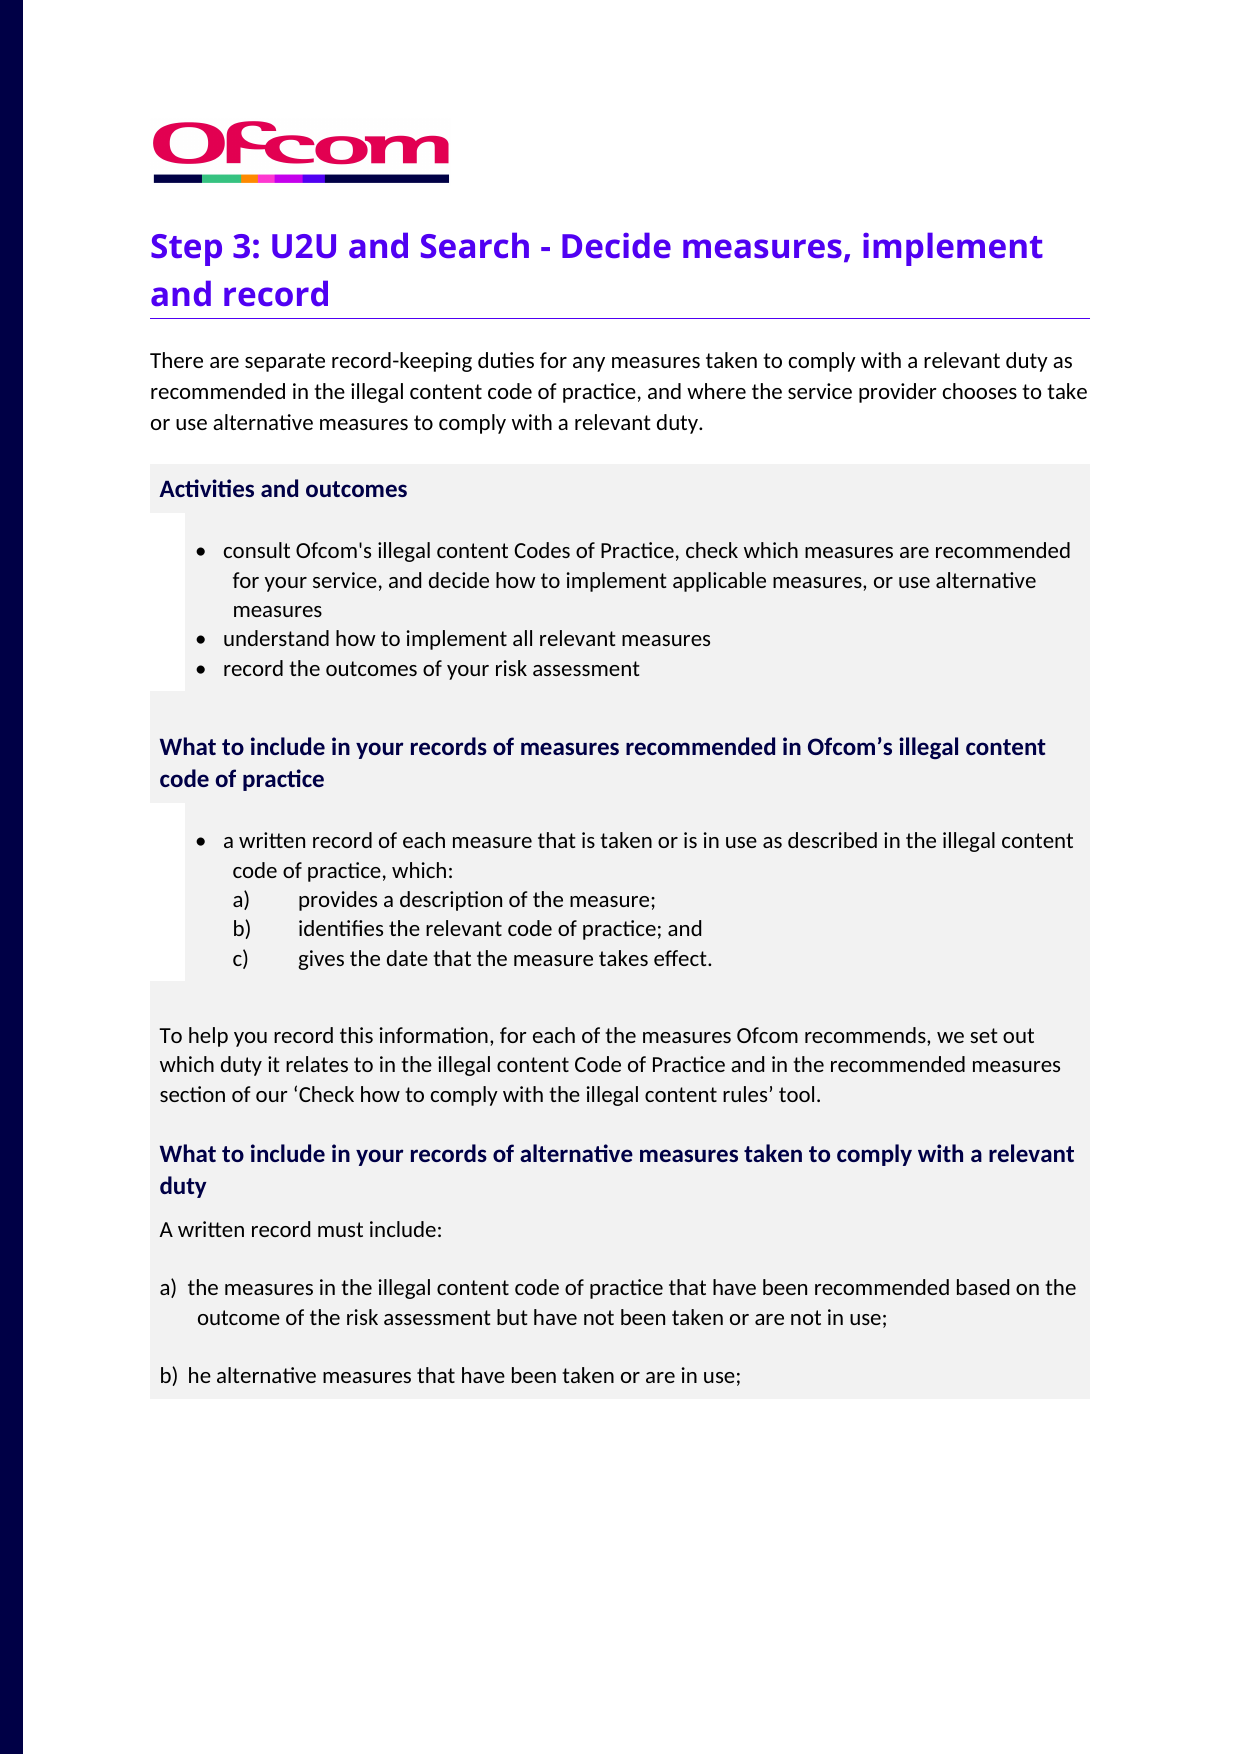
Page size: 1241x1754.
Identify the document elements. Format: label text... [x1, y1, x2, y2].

list consult Ofcom's illegal content Codes of Practice, check which measures are recommended for your service, and decide how to implement applicable measures, or use alternative measures [186, 528, 1089, 615]
subtitle What to include in your records of measures recommended in Ofcom’s illegal content code of practice [151, 723, 1089, 802]
text To help you record this information, for each of the measures Ofcom recommends, we set out which duty it relates to in the illegal content Code of Practice and in the recommended measures section of our ‘Check how to comply with the illegal content rules’ tool. [151, 1013, 1089, 1108]
subtitle Step 3: U2U and Search - Decide measures, implement and record [150, 223, 1090, 318]
picture [150, 118, 452, 186]
text b) he alternative measures that have been taken or are in use; [151, 1352, 1089, 1398]
text A written record must include: [151, 1206, 1089, 1243]
list record the outcomes of your risk assessment [186, 644, 1089, 690]
text a) the measures in the illegal content code of practice that have been recommended based on the outcome of the risk assessment but have not been taken or are not in use; [151, 1264, 1089, 1331]
text There are separate record-keeping duties for any measures taken to comply with a relevant duty as recommended in the illegal content code of practice, and where the service provider chooses to take or use alternative measures to comply with a relevant duty. [150, 347, 1090, 436]
list a written record of each measure that is taken or is in use as described in the illegal content code of practice, which: a) provides a description of the measure; b) identifies the relevant code of practice; and c) gives the date that the measure takes effect. [186, 818, 1089, 980]
list understand how to implement all relevant measures [186, 615, 1089, 644]
subtitle Activities and outcomes [151, 465, 1089, 512]
subtitle What to include in your records of alternative measures taken to comply with a relevant duty [151, 1129, 1089, 1201]
